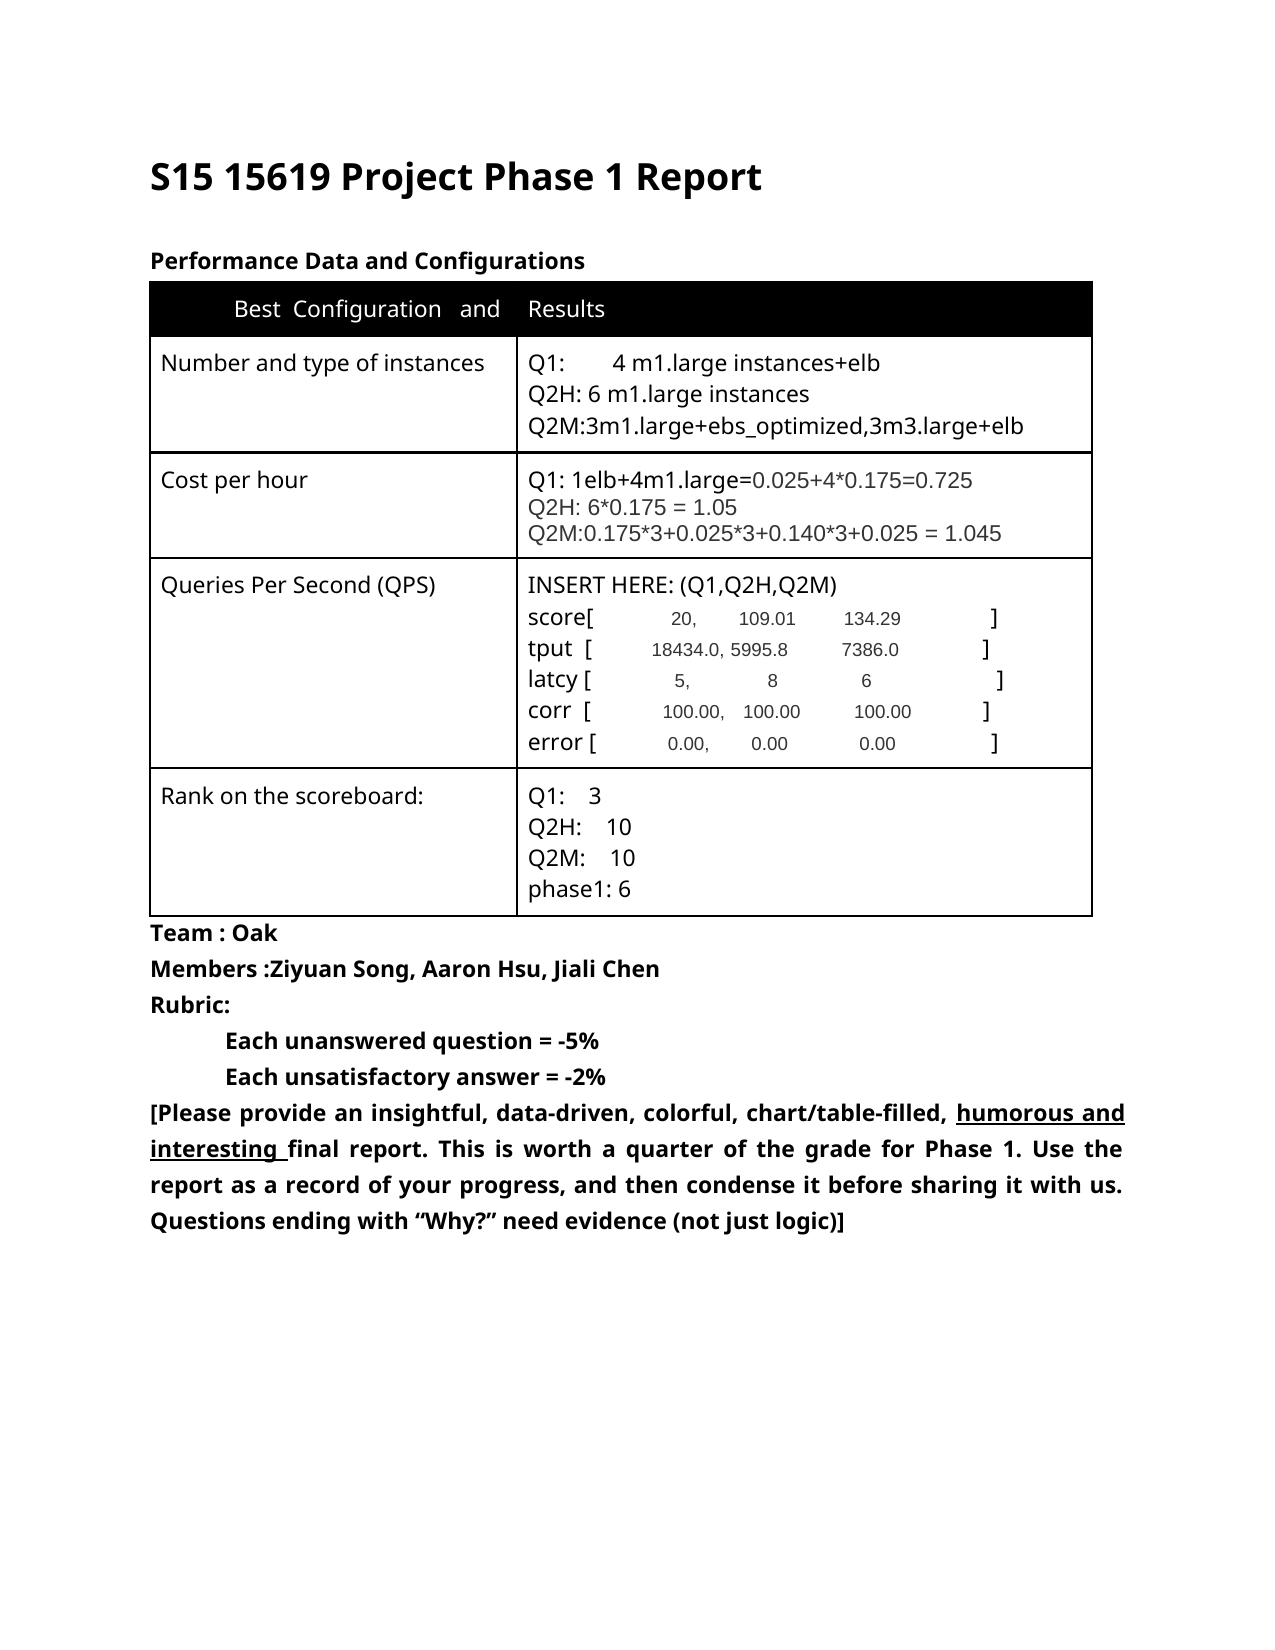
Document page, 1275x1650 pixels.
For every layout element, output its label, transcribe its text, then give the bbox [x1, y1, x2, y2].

table_header Results [518, 283, 1091, 335]
text Performance Data and Configurations [150, 244, 1125, 276]
table_cell Cost per hour [151, 454, 516, 557]
table_cell Q1: 1elb+4m1.large=0.025+4*0.175=0.725 Q2H: 6*0.175 = 1.05 Q2M:0.175*3+0.025*3+0.140*3+0.025 = 1.045 [518, 454, 1091, 557]
text Team : Oak [150, 917, 1125, 948]
table_cell Q1: 3 Q2H: 10 Q2M: 10 phase1: 6 [518, 769, 1091, 915]
table_cell Queries Per Second (QPS) [151, 559, 516, 767]
table_cell Q1: 4 m1.large instances+elb Q2H: 6 m1.large instances Q2M:3m1.large+ebs_optimized,3m3.large+elb [518, 337, 1091, 451]
table_cell Rank on the scoreboard: [151, 769, 516, 915]
text [Please provide an insightful, data-driven, colorful, chart/table-filled, humorous and interesting final report. This is worth a quarter of the grade for Phase 1. Use the report as a record of your progress, and then condense it before sharing it with us. Questions ending with “Why?” need evidence (not just logic)] [150, 1097, 1125, 1236]
text Each unanswered question = -5% [150, 1025, 1125, 1056]
text S15 15619 Project Phase 1 Report [150, 150, 1125, 201]
text Each unsatisfactory answer = -2% [150, 1061, 1125, 1092]
table_cell Number and type of instances [151, 337, 516, 451]
text Rubric: [150, 989, 1125, 1020]
table_cell INSERT HERE: (Q1,Q2H,Q2M) score[ 20, 109.01 134.29 ] tput [ 18434.0, 5995.8 7386.0 ] latcy [ 5, 8 6 ] corr [ 100.00, 100.00 100.00 ] error [ 0.00, 0.00 0.00 ] [518, 559, 1091, 767]
table_header Best Configuration and [151, 283, 516, 335]
text Members :Ziyuan Song, Aaron Hsu, Jiali Chen [150, 953, 1125, 984]
